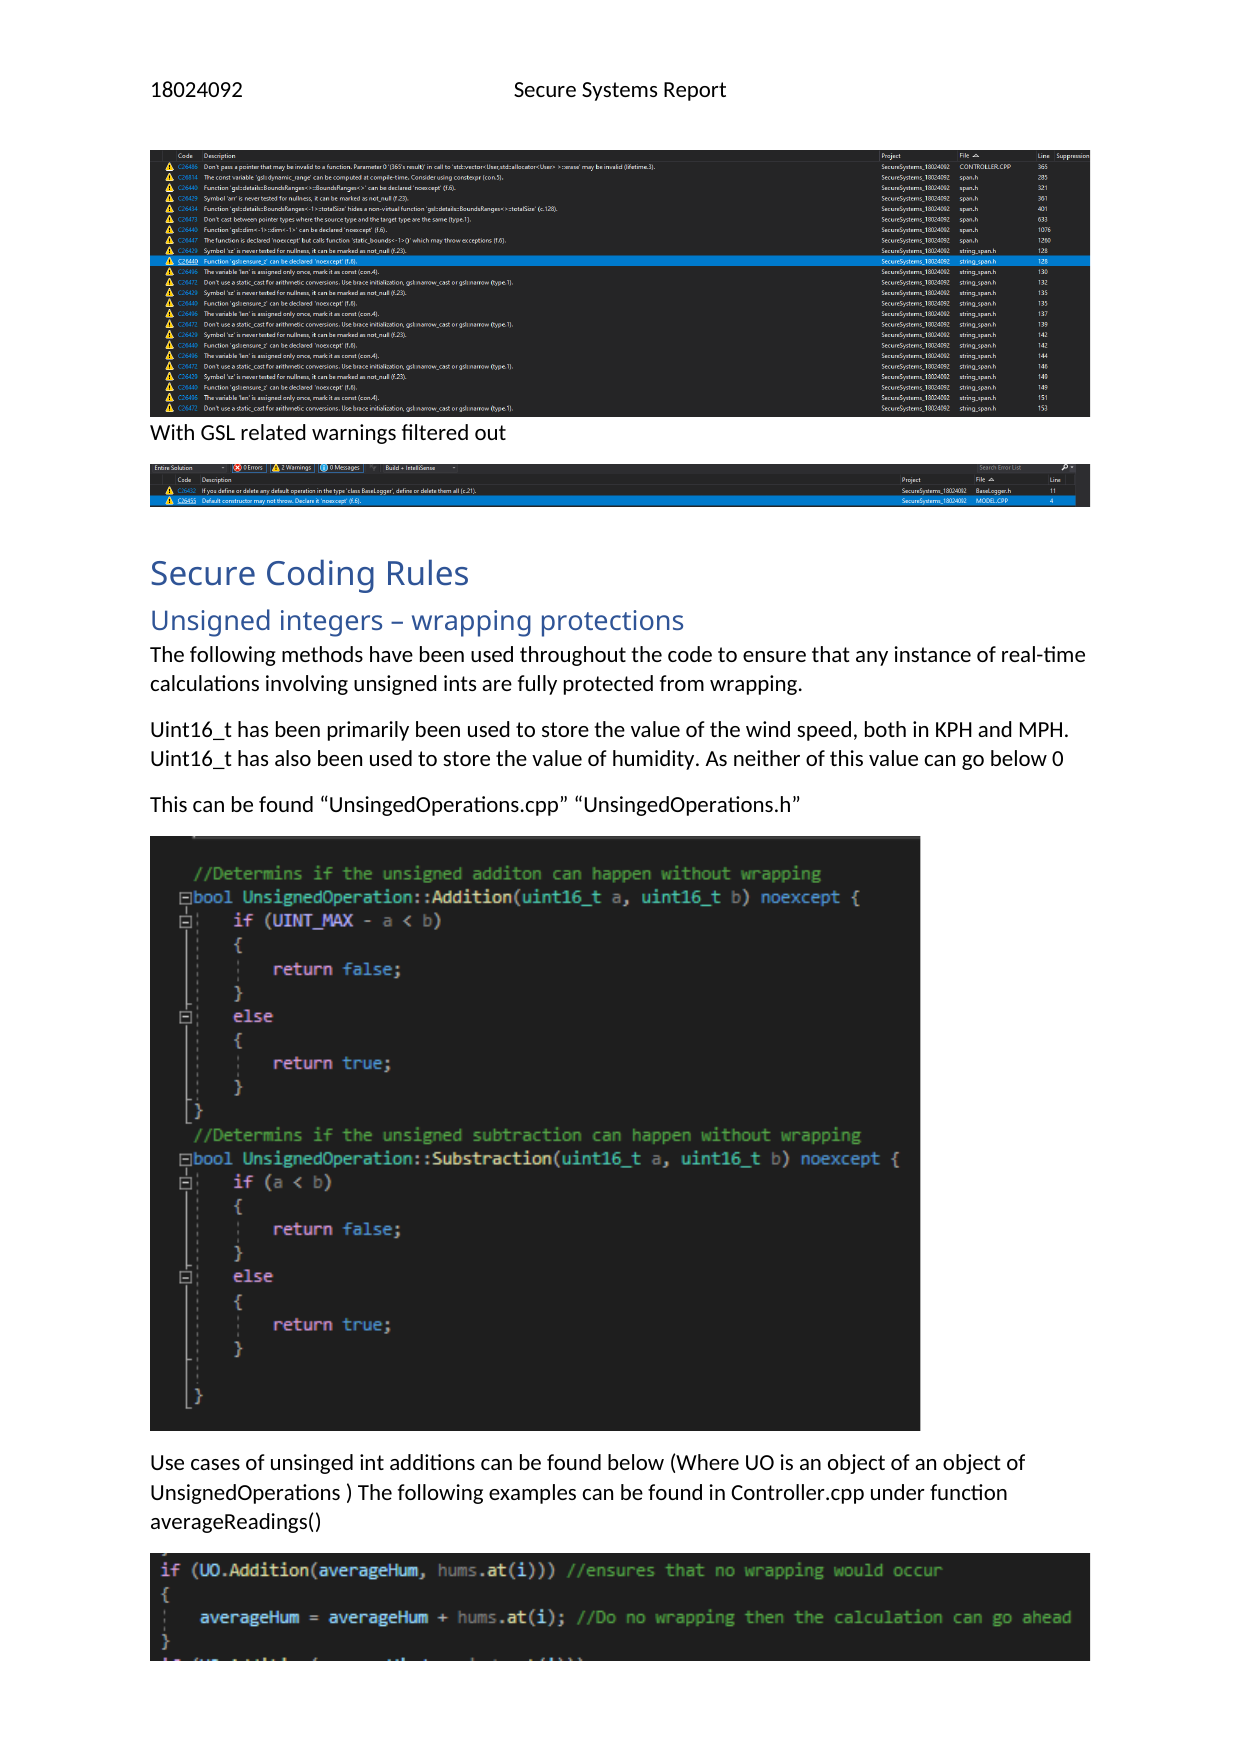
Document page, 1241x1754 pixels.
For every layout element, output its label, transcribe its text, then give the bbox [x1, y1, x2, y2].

text Uint16_t has been primarily been used to store the value of the wind speed, both in KPH and MPH. Uint16_t has also been used to store the value of humidity. As neither of this value can go below 0 [150, 715, 1090, 773]
text Use cases of unsinged int additions can be found below (Where UO is an object of an object of UnsignedOperations ) The following examples can be found in Controller.cpp under function averageReadings() [150, 1448, 1090, 1535]
text The following methods have been used throughout the code to ensure that any instance of real-time calculations involving unsigned ints are fully protected from wrapping. [150, 640, 1090, 697]
text This can be found “UnsingedOperations.cpp” “UnsingedOperations.h” [150, 791, 1090, 819]
text With GSL related warnings filtered out [150, 417, 1090, 446]
subtitle Unsigned integers – wrapping protections [150, 601, 1090, 638]
subtitle Secure Coding Rules [150, 549, 1090, 595]
